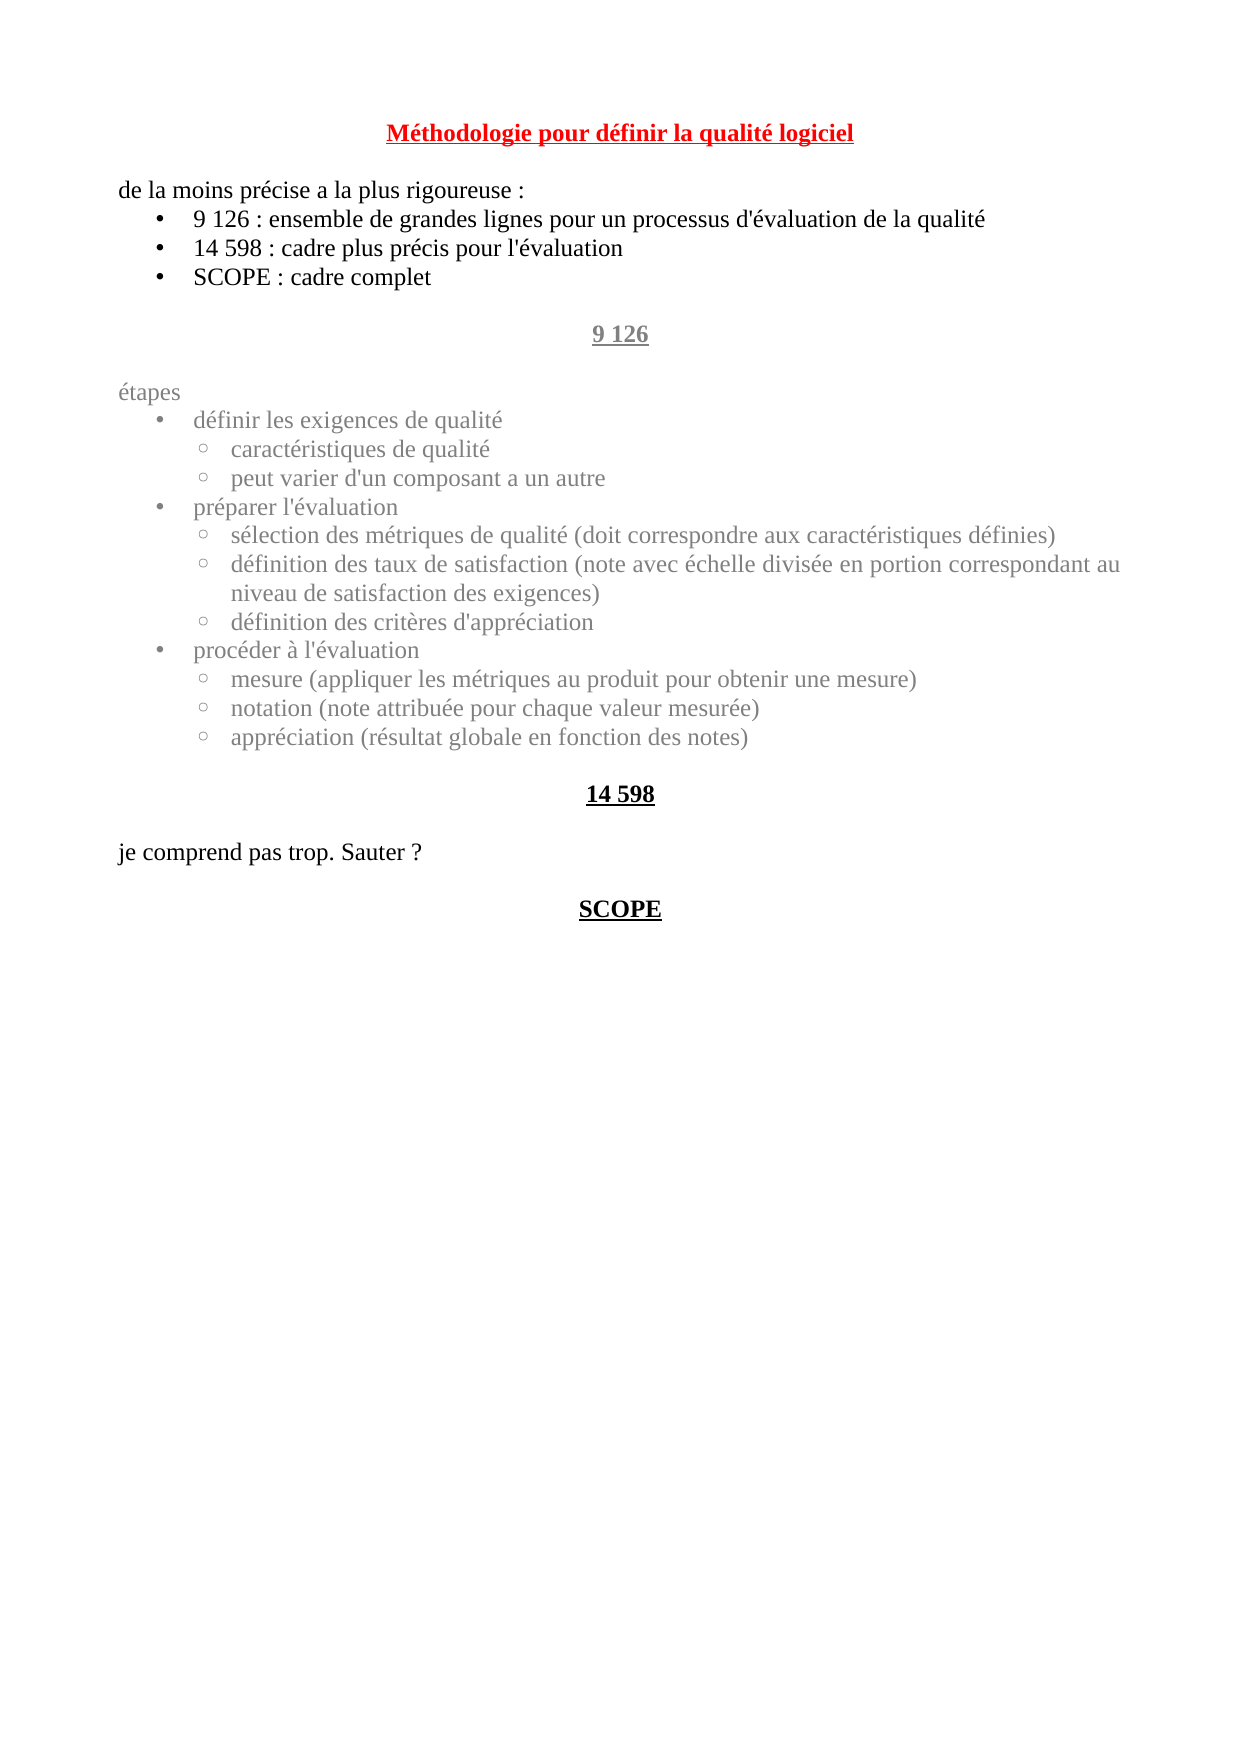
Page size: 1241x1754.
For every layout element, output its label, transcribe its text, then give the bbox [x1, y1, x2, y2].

list définition des critères d'appréciation [193, 607, 1122, 636]
text 14 598 [118, 779, 1122, 808]
text étapes [118, 377, 1122, 406]
text Méthodologie pour définir la qualité logiciel [118, 118, 1122, 147]
list procéder à l'évaluation [156, 636, 1122, 664]
text SCOPE [118, 894, 1122, 923]
list sélection des métriques de qualité (doit correspondre aux caractéristiques définies) [193, 521, 1122, 549]
list 9 126 : ensemble de grandes lignes pour un processus d'évaluation de la qualité [156, 204, 1122, 233]
list appréciation (résultat globale en fonction des notes) [193, 722, 1122, 751]
list notation (note attribuée pour chaque valeur mesurée) [193, 693, 1122, 722]
list SCOPE : cadre complet [156, 262, 1122, 291]
list mesure (appliquer les métriques au produit pour obtenir une mesure) [193, 664, 1122, 693]
text je comprend pas trop. Sauter ? [118, 837, 1122, 866]
list caractéristiques de qualité [193, 434, 1122, 463]
list définition des taux de satisfaction (note avec échelle divisée en portion correspondant au niveau de satisfaction des exigences) [193, 549, 1122, 607]
list préparer l'évaluation [156, 492, 1122, 521]
text 9 126 [118, 319, 1122, 348]
list 14 598 : cadre plus précis pour l'évaluation [156, 233, 1122, 262]
list définir les exigences de qualité [156, 406, 1122, 434]
text de la moins précise a la plus rigoureuse : [118, 176, 1122, 204]
list peut varier d'un composant a un autre [193, 463, 1122, 492]
